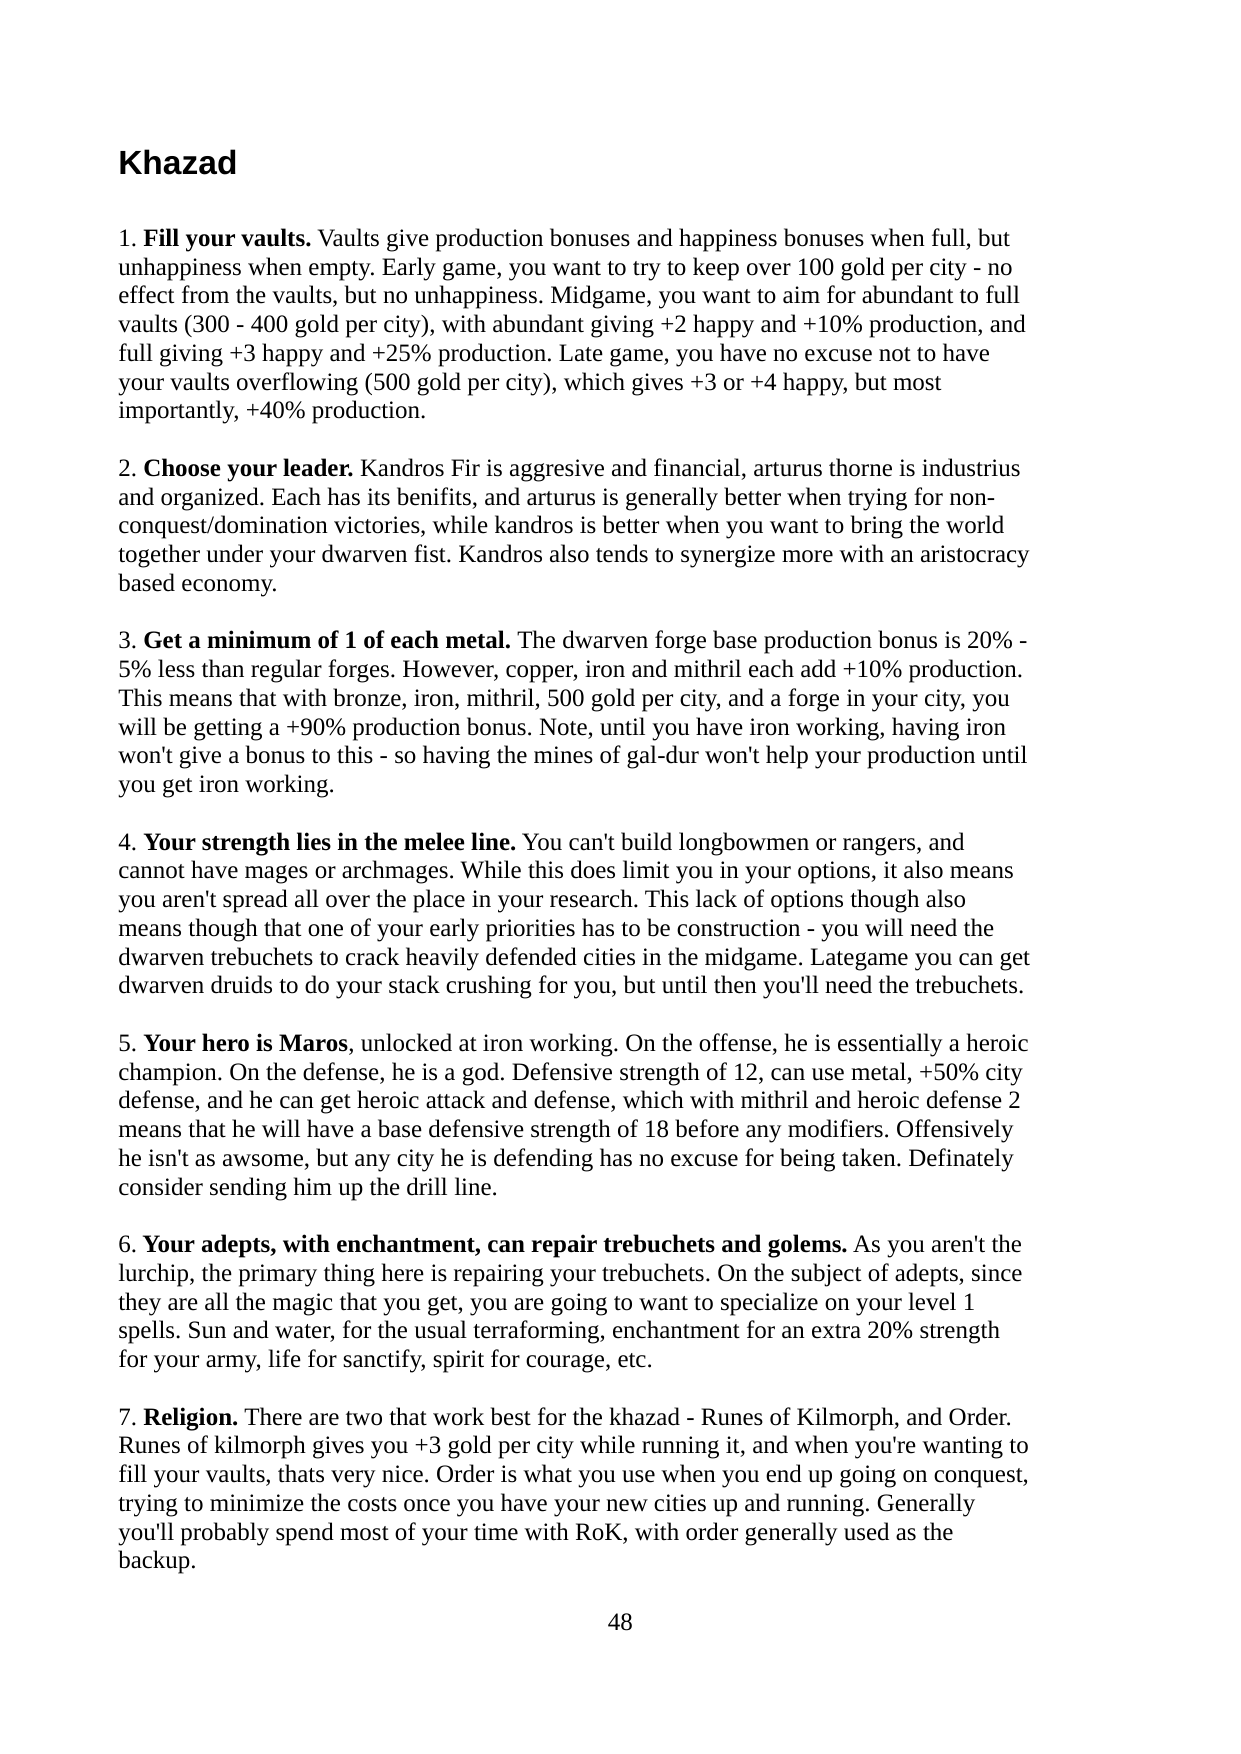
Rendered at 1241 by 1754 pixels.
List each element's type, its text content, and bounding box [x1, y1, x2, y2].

text 2. Choose your leader. Kandros Fir is aggresive and financial, arturus thorne is industrius and organized. Each has its benifits, and arturus is generally better when trying for non-conquest/domination victories, while kandros is better when you want to bring the world together under your dwarven fist. Kandros also tends to synergize more with an aristocracy based economy. [118, 453, 1032, 597]
text 4. Your strength lies in the melee line. You can't build longbowmen or rangers, and cannot have mages or archmages. While this does limit you in your options, it also means you aren't spread all over the place in your research. This lack of options though also means though that one of your early priorities has to be construction - you will need the dwarven trebuchets to crack heavily defended cities in the midgame. Lategame you can get dwarven druids to do your stack crushing for you, but until then you'll need the trebuchets. [118, 827, 1032, 999]
text 6. Your adepts, with enchantment, can repair trebuchets and golems. As you aren't the lurchip, the primary thing here is repairing your trebuchets. On the subject of adepts, since they are all the magic that you get, you are going to want to specialize on your level 1 spells. Sun and water, for the usual terraforming, enchantment for an extra 20% strength for your army, life for sanctify, spirit for courage, etc. [118, 1229, 1032, 1373]
text 3. Get a minimum of 1 of each metal. The dwarven forge base production bonus is 20% - 5% less than regular forges. However, copper, iron and mithril each add +10% production. This means that with bronze, iron, mithril, 500 gold per city, and a forge in your city, you will be getting a +90% production bonus. Note, until you have iron working, having iron won't give a bonus to this - so having the mines of gal-dur won't help your production until you get iron working. [118, 626, 1032, 798]
text 1. Fill your vaults. Vaults give production bonuses and happiness bonuses when full, but unhappiness when empty. Early game, you want to try to keep over 100 gold per city - no effect from the vaults, but no unhappiness. Midgame, you want to aim for abundant to full vaults (300 - 400 gold per city), with abundant giving +2 happy and +10% production, and full giving +3 happy and +25% production. Late game, you have no excuse not to have your vaults overflowing (500 gold per city), which gives +3 or +4 happy, but most importantly, +40% production. [118, 223, 1032, 424]
text 5. Your hero is Maros, unlocked at iron working. On the offense, he is essentially a heroic champion. On the defense, he is a god. Defensive strength of 12, can use metal, +50% city defense, and he can get heroic attack and defense, which with mithril and heroic defense 2 means that he will have a base defensive strength of 18 before any modifiers. Offensively he isn't as awsome, but any city he is defending has no excuse for being taken. Definately consider sending him up the drill line. [118, 1028, 1032, 1201]
text 7. Religion. There are two that work best for the khazad - Runes of Kilmorph, and Order. Runes of kilmorph gives you +3 gold per city while running it, and when you're wanting to fill your vaults, thats very nice. Order is what you use when you end up going on conquest, trying to minimize the costs once you have your new cities up and running. Generally you'll probably spend most of your time with RoK, with order generally used as the backup. [118, 1402, 1032, 1574]
subtitle Khazad [118, 143, 1122, 182]
